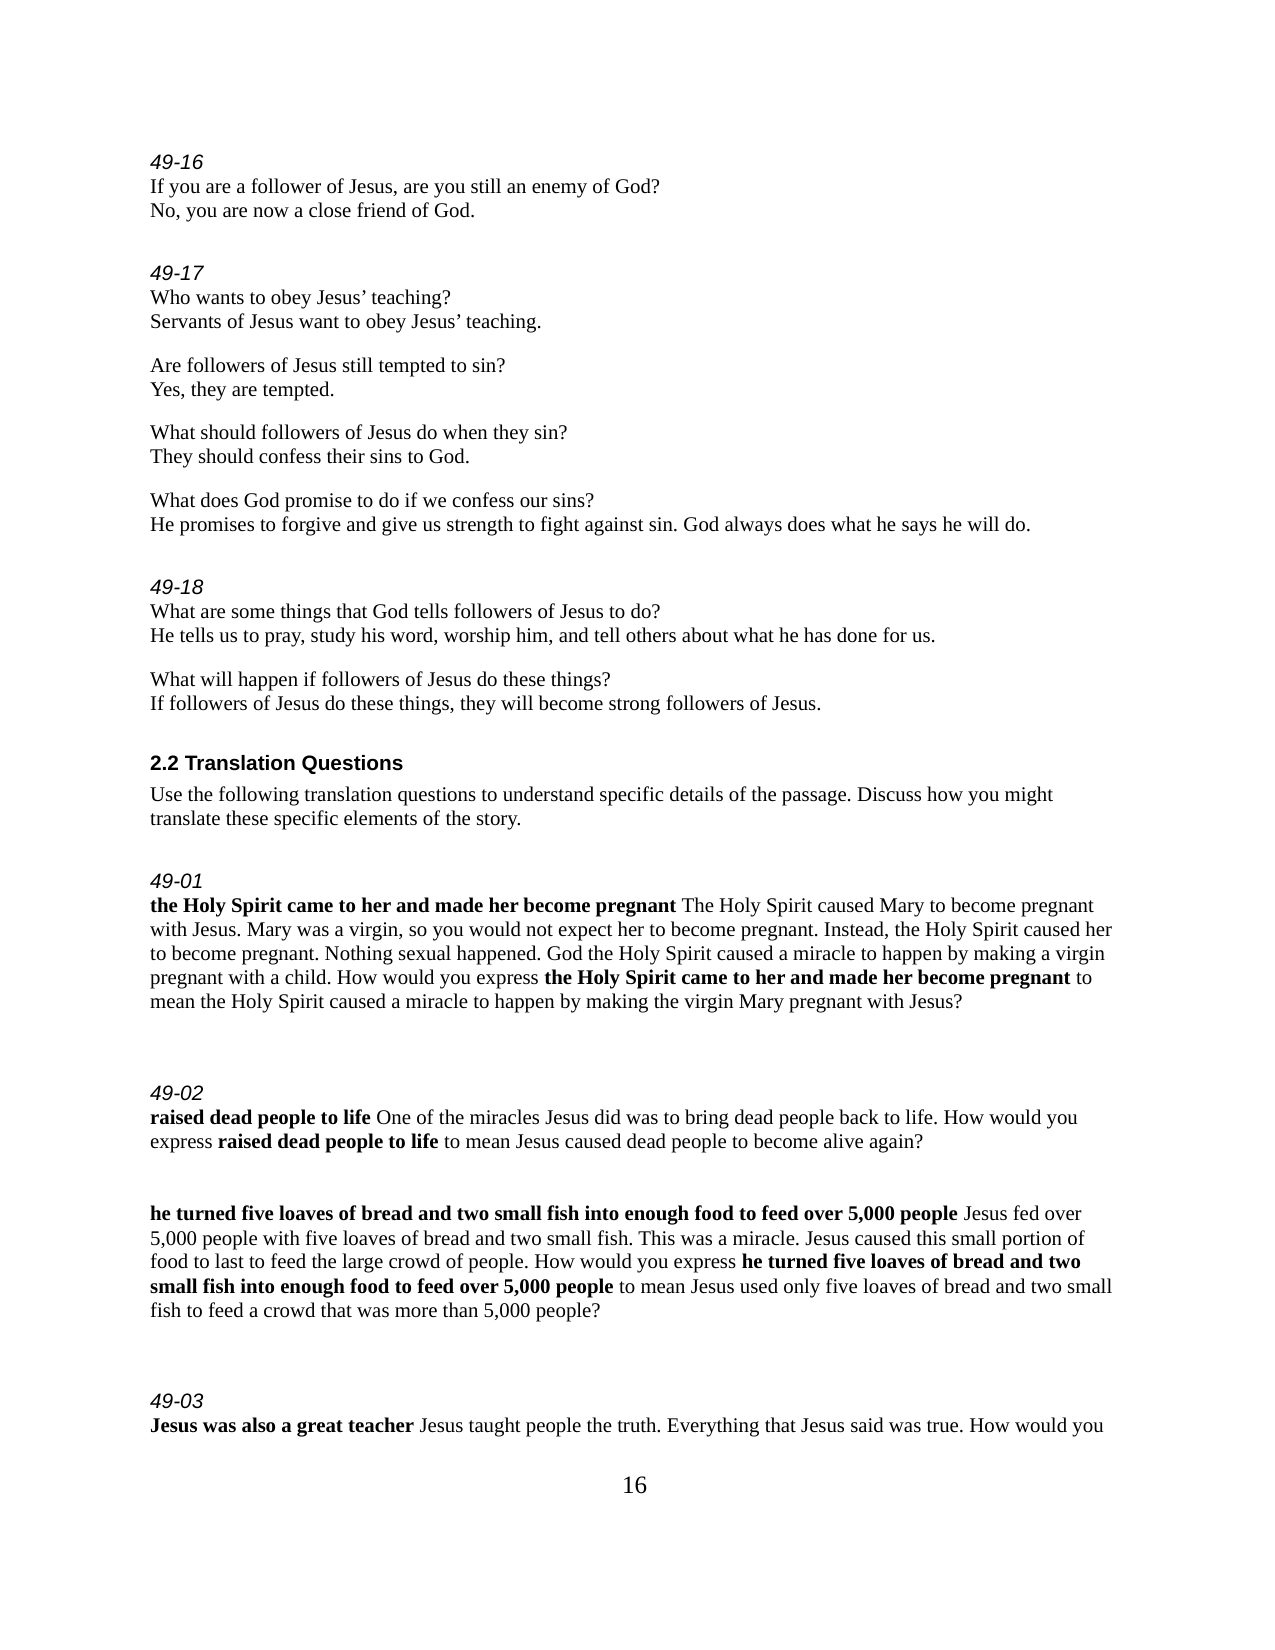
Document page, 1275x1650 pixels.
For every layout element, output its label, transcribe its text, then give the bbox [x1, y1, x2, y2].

text he turned five loaves of bread and two small fish into enough food to feed over 5,000 people Jesus fed over 5,000 people with five loaves of bread and two small fish. This was a miracle. Jesus caused this small portion of food to last to feed the large crowd of people. How would you express he turned five loaves of bread and two small fish into enough food to feed over 5,000 people to mean Jesus used only five loaves of bread and two small fish to feed a crowd that was more than 5,000 people? [150, 1201, 1125, 1322]
text What does God promise to do if we confess our sins? He promises to forgive and give us strength to fight against sin. God always does what he says he will do. [150, 488, 1125, 536]
text What should followers of Jesus do when they sin? They should confess their sins to God. [150, 420, 1125, 468]
text What will happen if followers of Jesus do these things? If followers of Jesus do these things, they will become strong followers of Jesus. [150, 666, 1125, 714]
subtitle 2.2 Translation Questions [150, 751, 1125, 774]
text What are some things that God tells followers of Jesus to do? He tells us to pray, study his word, worship him, and tell others about what he has done for us. [150, 599, 1125, 647]
text raised dead people to life One of the miracles Jesus did was to bring dead people back to life. How would you express raised dead people to life to mean Jesus caused dead people to become alive again? [150, 1105, 1125, 1153]
text Are followers of Jesus still tempted to sin? Yes, they are tempted. [150, 353, 1125, 401]
subtitle 49-17 [150, 261, 1125, 285]
text Use the following translation questions to understand specific details of the passage. Discuss how you might translate these specific elements of the story. [150, 782, 1125, 830]
subtitle 49-01 [150, 869, 1125, 893]
subtitle 49-02 [150, 1081, 1125, 1105]
text Who wants to obey Jesus’ teaching? Servants of Jesus want to obey Jesus’ teaching. [150, 285, 1125, 333]
subtitle 49-18 [150, 575, 1125, 599]
text Jesus was also a great teacher Jesus taught people the truth. Everything that Jesus said was true. How would you [150, 1413, 1125, 1437]
subtitle 49-16 [150, 150, 1125, 174]
subtitle 49-03 [150, 1389, 1125, 1413]
text the Holy Spirit came to her and made her become pregnant The Holy Spirit caused Mary to become pregnant with Jesus. Mary was a virgin, so you would not expect her to become pregnant. Instead, the Holy Spirit caused her to become pregnant. Nothing sexual happened. God the Holy Spirit caused a miracle to happen by making a virgin pregnant with a child. How would you express the Holy Spirit came to her and made her become pregnant to mean the Holy Spirit caused a miracle to happen by making the virgin Mary pregnant with Jesus? [150, 893, 1125, 1013]
text If you are a follower of Jesus, are you still an enemy of God? No, you are now a close friend of God. [150, 174, 1125, 222]
